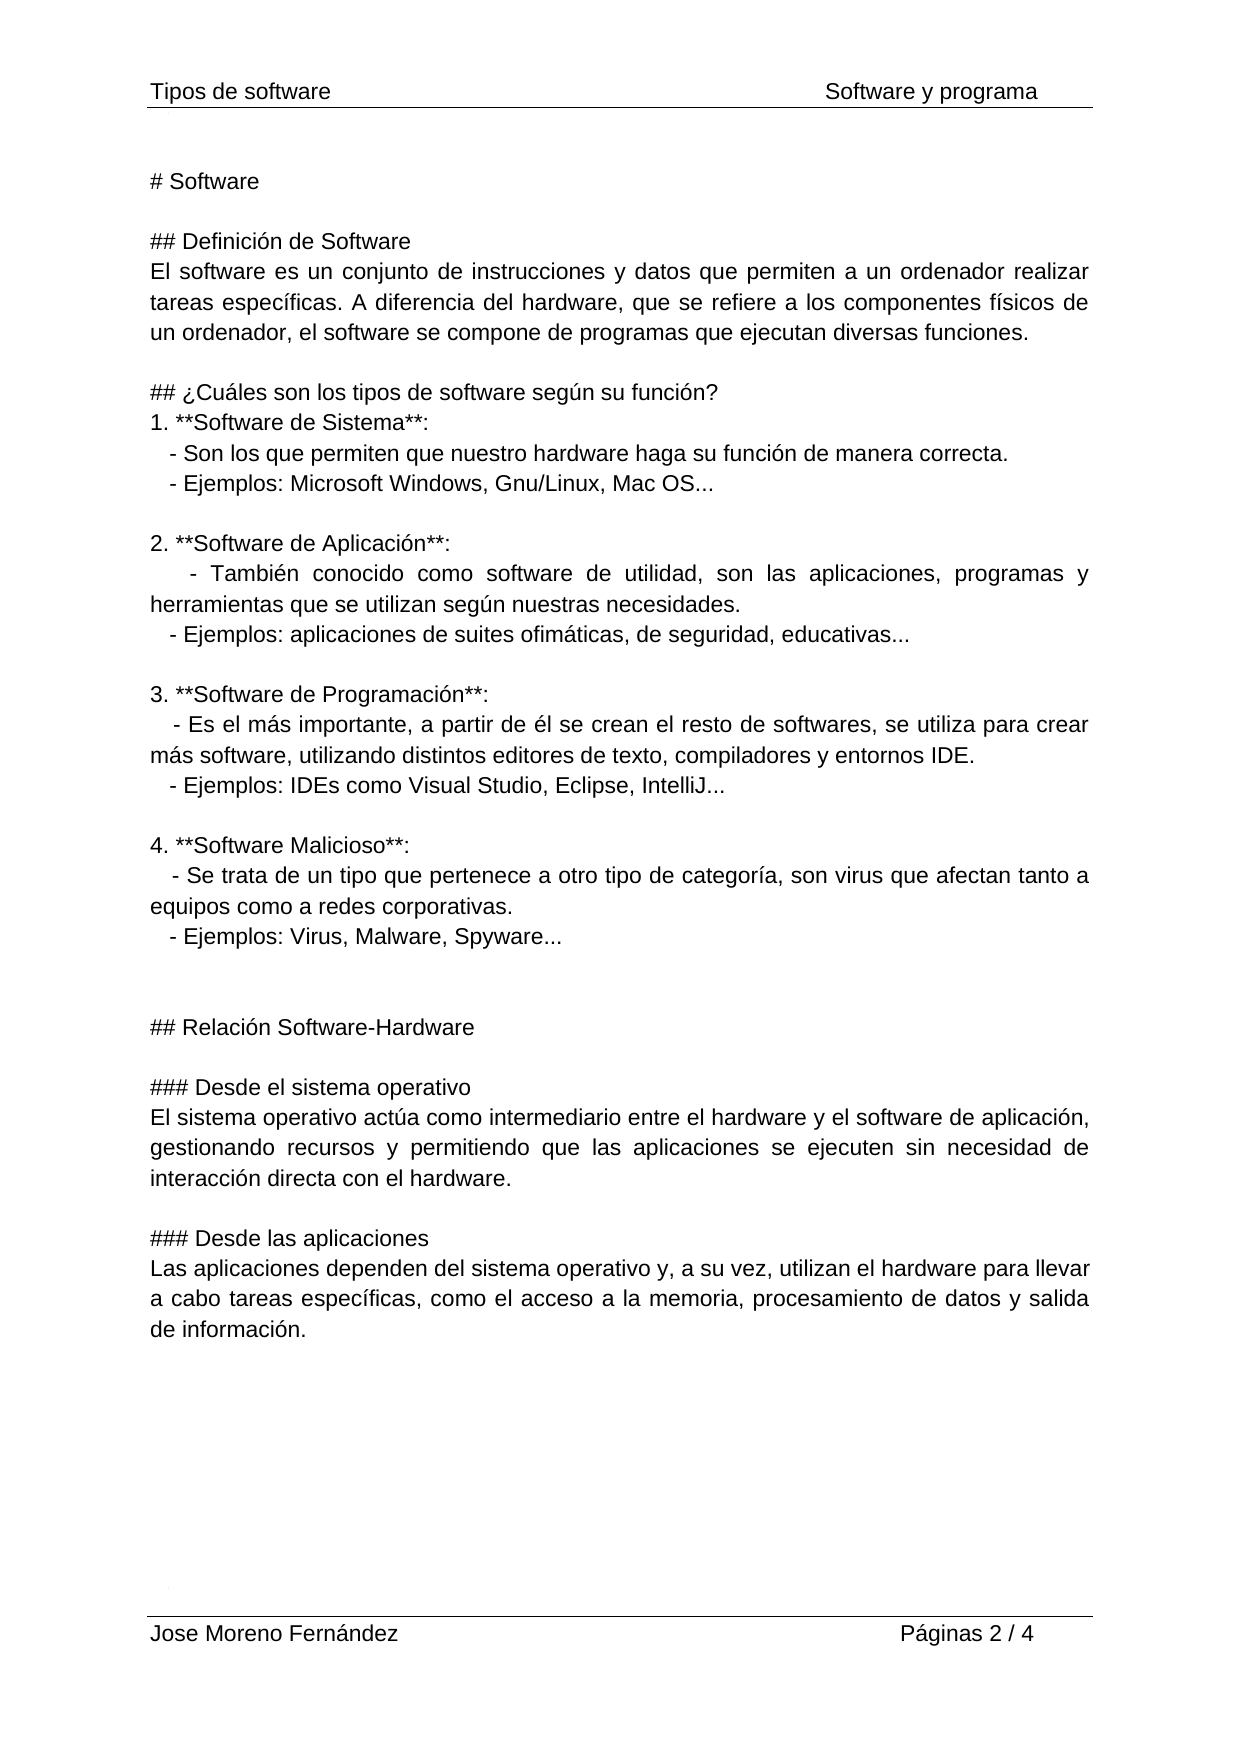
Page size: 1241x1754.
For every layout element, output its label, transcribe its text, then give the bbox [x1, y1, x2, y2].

text El software es un conjunto de instrucciones y datos que permiten a un ordenador realizar tareas específicas. A diferencia del hardware, que se refiere a los componentes físicos de un ordenador, el software se compone de programas que ejecutan diversas funciones. [150, 258, 1090, 345]
text - Ejemplos: Virus, Malware, Spyware... [150, 923, 1090, 949]
text - Ejemplos: Microsoft Windows, Gnu/Linux, Mac OS... [150, 470, 1090, 496]
text - Son los que permiten que nuestro hardware haga su función de manera correcta. [150, 439, 1090, 466]
text - Ejemplos: IDEs como Visual Studio, Eclipse, IntelliJ... [150, 772, 1090, 798]
text ### Desde las aplicaciones [150, 1225, 1090, 1251]
text - Se trata de un tipo que pertenece a otro tipo de categoría, son virus que afectan tanto a equipos como a redes corporativas. [150, 862, 1090, 919]
text # Software [150, 168, 1090, 194]
text 1. **Software de Sistema**: [150, 409, 1090, 436]
text ### Desde el sistema operativo [150, 1074, 1090, 1100]
text El sistema operativo actúa como intermediario entre el hardware y el software de aplicación, gestionando recursos y permitiendo que las aplicaciones se ejecuten sin necesidad de interacción directa con el hardware. [150, 1104, 1090, 1191]
text 3. **Software de Programación**: [150, 681, 1090, 708]
text ## Definición de Software [150, 228, 1090, 254]
text - Ejemplos: aplicaciones de suites ofimáticas, de seguridad, educativas... [150, 621, 1090, 647]
text - Es el más importante, a partir de él se crean el resto de softwares, se utiliza para crear más software, utilizando distintos editores de texto, compiladores y entornos IDE. [150, 711, 1090, 768]
text ## ¿Cuáles son los tipos de software según su función? [150, 379, 1090, 406]
text 4. **Software Malicioso**: [150, 832, 1090, 859]
text ## Relación Software-Hardware [150, 1013, 1090, 1040]
text Las aplicaciones dependen del sistema operativo y, a su vez, utilizan el hardware para llevar a cabo tareas específicas, como el acceso a la memoria, procesamiento de datos y salida de información. [150, 1255, 1090, 1342]
text - También conocido como software de utilidad, son las aplicaciones, programas y herramientas que se utilizan según nuestras necesidades. [150, 560, 1090, 617]
text 2. **Software de Aplicación**: [150, 530, 1090, 557]
